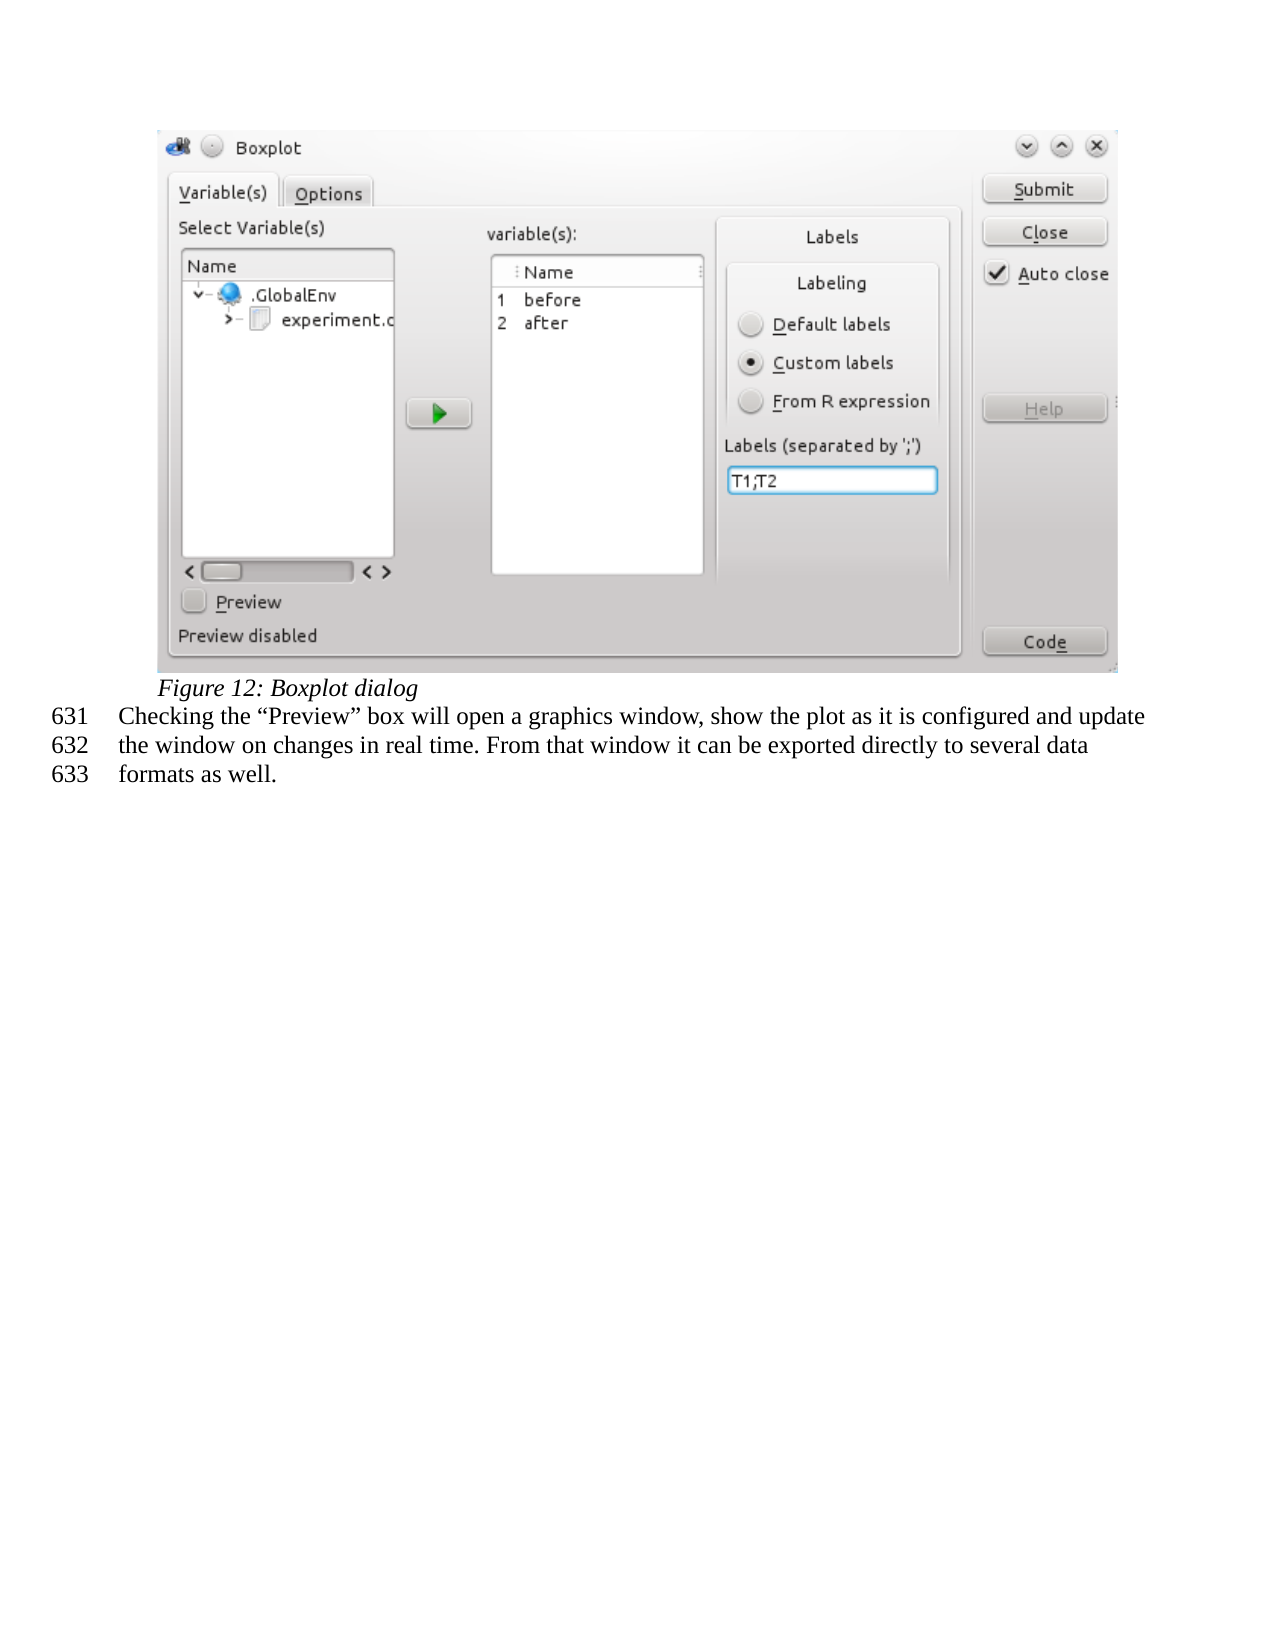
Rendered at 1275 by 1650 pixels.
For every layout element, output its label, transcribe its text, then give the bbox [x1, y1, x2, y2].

picture [157, 130, 1118, 673]
text Figure 12: Boxplot dialog [157, 673, 1118, 701]
text Checking the “Preview” box will open a graphics window, show the plot as it is configured and update the window on changes in real time. From that window it can be exported directly to several data formats as well. [118, 118, 1157, 788]
